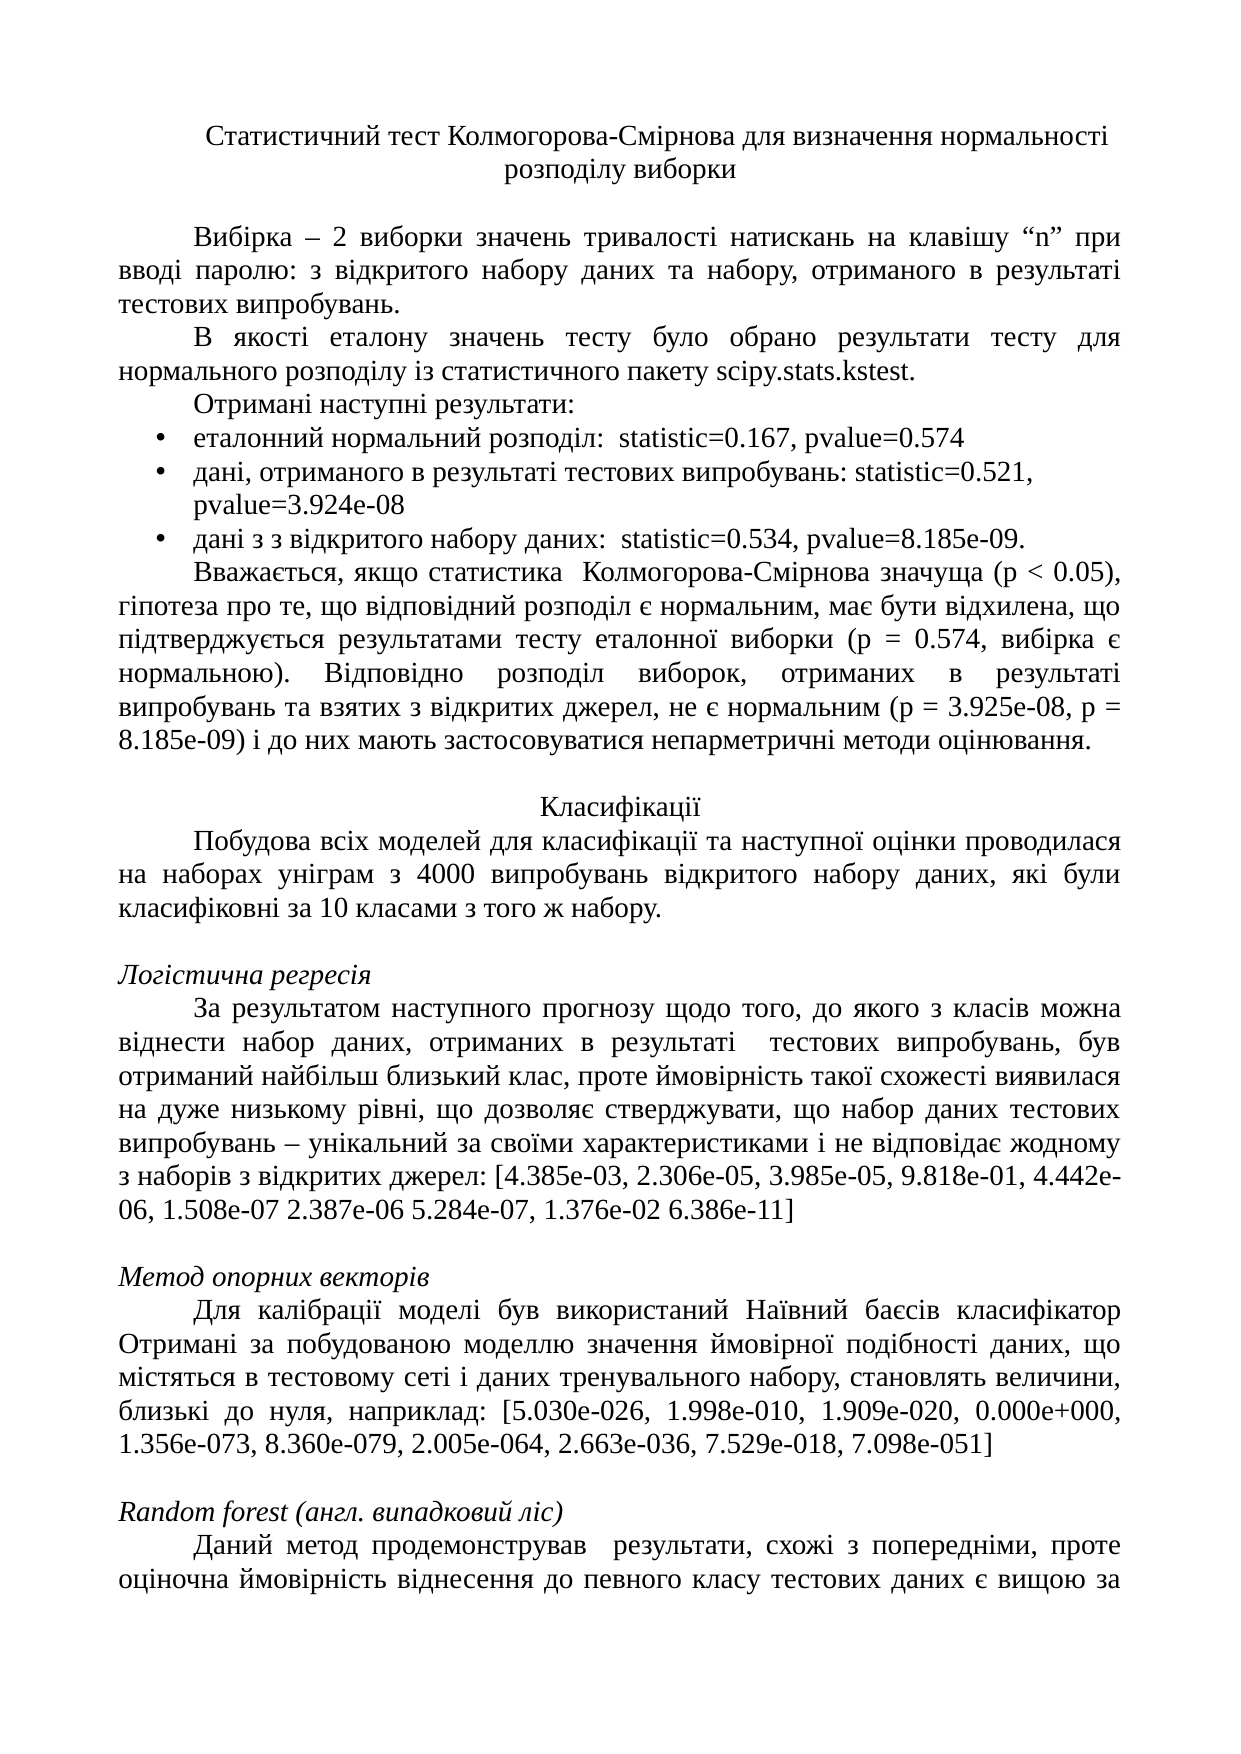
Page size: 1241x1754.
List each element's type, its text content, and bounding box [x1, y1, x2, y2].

text Даний метод продемонстрував результати, схожі з попередніми, проте оціночна ймовірність віднесення до певного класу тестових даних є вищою за [118, 1527, 1122, 1594]
text Вибірка – 2 виборки значень тривалості натискань на клавішу “n” при вводі паролю: з відкритого набору даних та набору, отриманого в результаті тестових випробувань. [118, 219, 1122, 319]
text Для калібрації моделі був використаний Наївний баєсів класифікатор Отримані за побудованою моделлю значення ймовірної подібності даних, що містяться в тестовому сеті і даних тренувального набору, становлять величини, близькі до нуля, наприклад: [5.030e-026, 1.998e-010, 1.909e-020, 0.000e+000, 1.356e-073, 8.360e-079, 2.005e-064, 2.663e-036, 7.529e-018, 7.098e-051] [118, 1292, 1122, 1460]
text Вважається, якщо статистика Колмогорова-Смірнова значуща (p < 0.05), гіпотеза про те, що відповідний розподіл є нормальним, має бути відхилена, що підтверджується результатами тесту еталонної виборки (p = 0.574, вибірка є нормальною). Відповідно розподіл виборок, отриманих в результаті випробувань та взятих з відкритих джерел, не є нормальним (p = 3.925e-08, p = 8.185e-09) і до них мають застосовуватися непарметричні методи оцінювання. [118, 554, 1122, 756]
text Логістична регресія [118, 957, 1122, 991]
list еталонний нормальний розподіл: statistic=0.167, pvalue=0.574 [156, 420, 1122, 454]
list дані, отриманого в результаті тестових випробувань: statistic=0.521, pvalue=3.924e-08 [156, 454, 1122, 521]
text Random forest (англ. випадковий ліс) [118, 1494, 1122, 1527]
text Побудова всіх моделей для класифікації та наступної оцінки проводилася на наборах уніграм з 4000 випробувань відкритого набору даних, які були класифіковні за 10 класами з того ж набору. [118, 823, 1122, 923]
text Метод опорних векторів [118, 1225, 1122, 1292]
list дані з з відкритого набору даних: statistic=0.534, pvalue=8.185e-09. [156, 521, 1122, 554]
text Отримані наступні результати: [118, 386, 1122, 420]
text Статистичний тест Колмогорова-Смірнова для визначення нормальності розподілу виборки [118, 118, 1122, 185]
text В якості еталону значень тесту було обрано результати тесту для нормального розподілу із статистичного пакету scipy.stats.kstest. [118, 319, 1122, 386]
text Класифікації [118, 789, 1122, 823]
text За результатом наступного прогнозу щодо того, до якого з класів можна віднести набор даних, отриманих в результаті тестових випробувань, був отриманий найбільш близький клас, проте ймовірність такої схожесті виявилася на дуже низькому рівні, що дозволяє стверджувати, що набор даних тестових випробувань – унікальний за своїми характеристиками і не відповідає жодному з наборів з відкритих джерел: [4.385e-03, 2.306e-05, 3.985e-05, 9.818e-01, 4.442e-06, 1.508e-07 2.387e-06 5.284e-07, 1.376e-02 6.386e-11] [118, 991, 1122, 1225]
